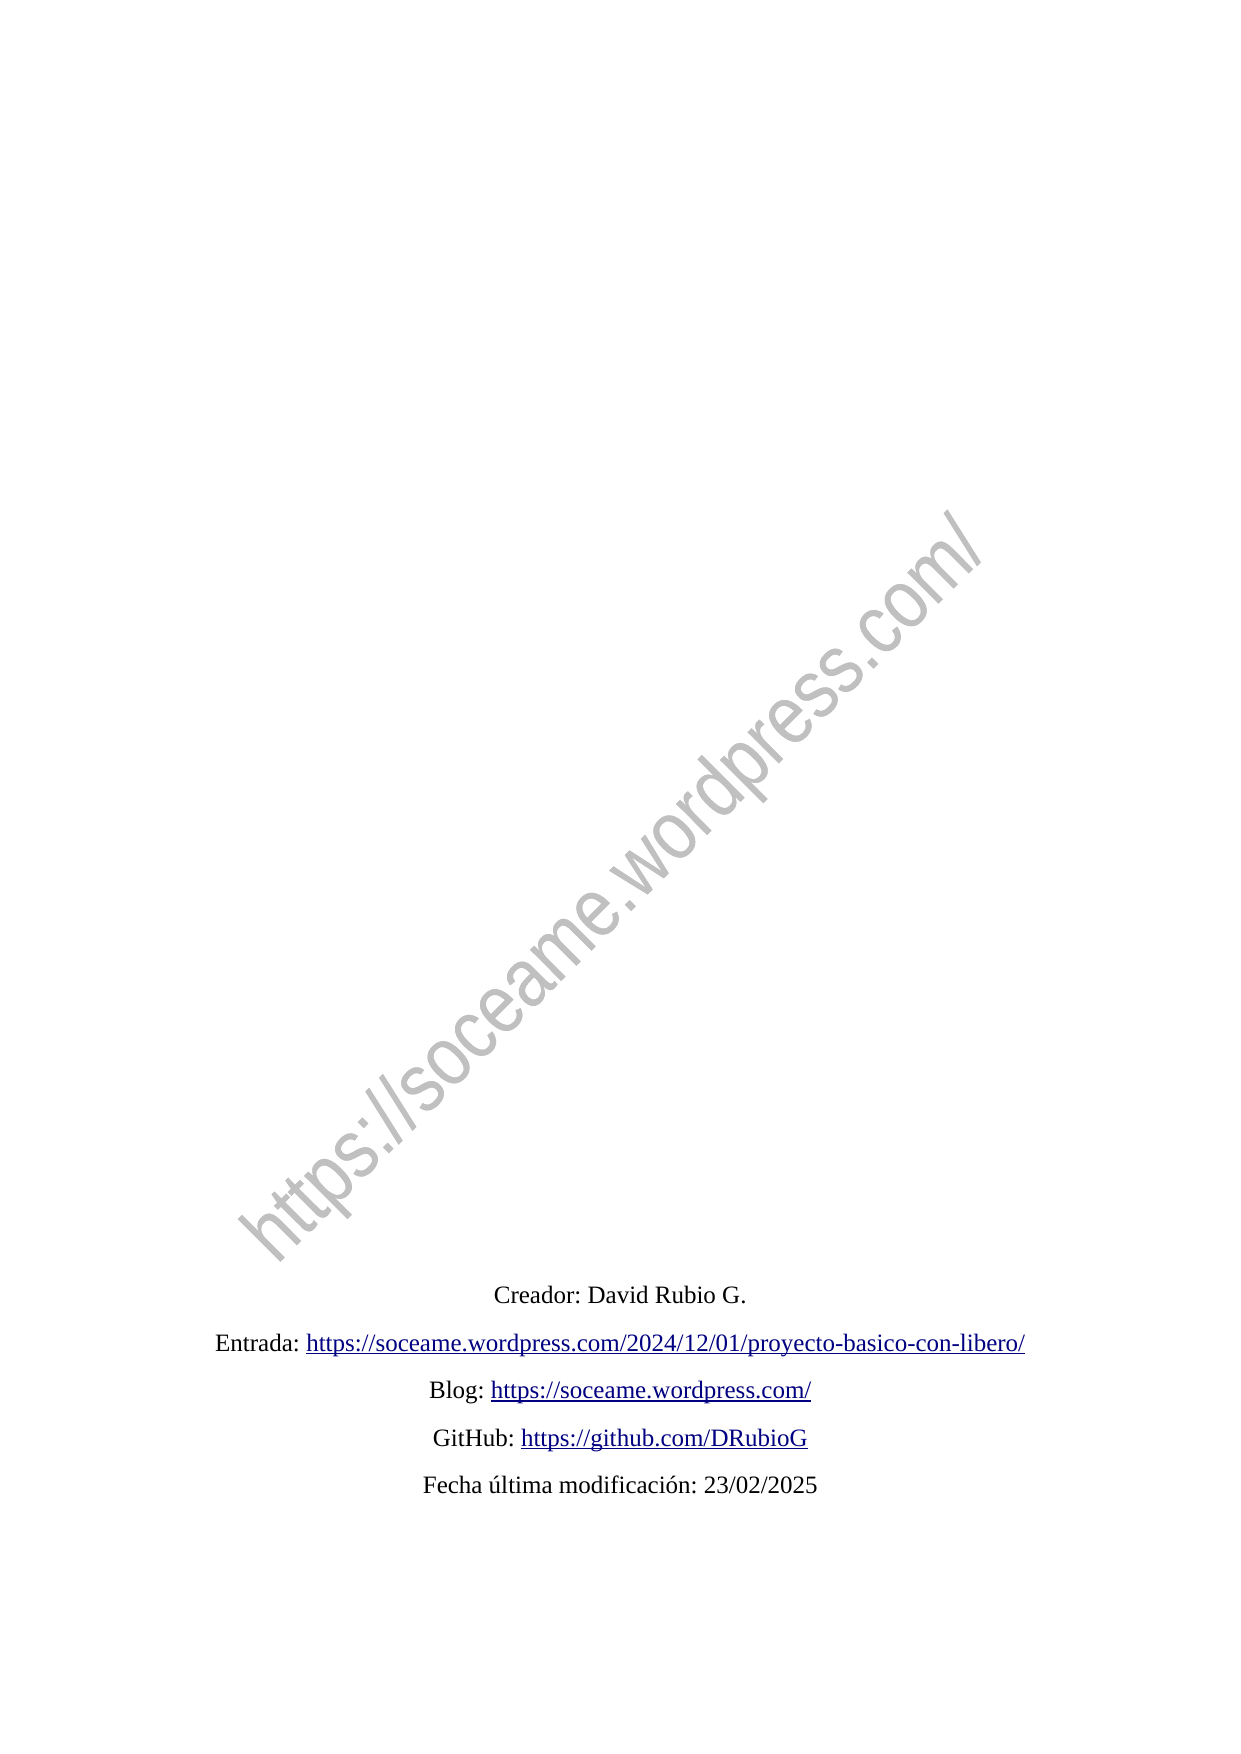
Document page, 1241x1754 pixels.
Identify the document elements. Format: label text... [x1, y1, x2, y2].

text Creador: David Rubio G. [118, 1280, 1122, 1309]
text Fecha última modificación: 23/02/2025 [118, 1471, 1122, 1499]
text Blog: https://soceame.wordpress.com/ [118, 1375, 1122, 1404]
text Entrada: https://soceame.wordpress.com/2024/12/01/proyecto-basico-con-libero/ [118, 1328, 1122, 1357]
text GitHub: https://github.com/DRubioG [118, 1423, 1122, 1452]
